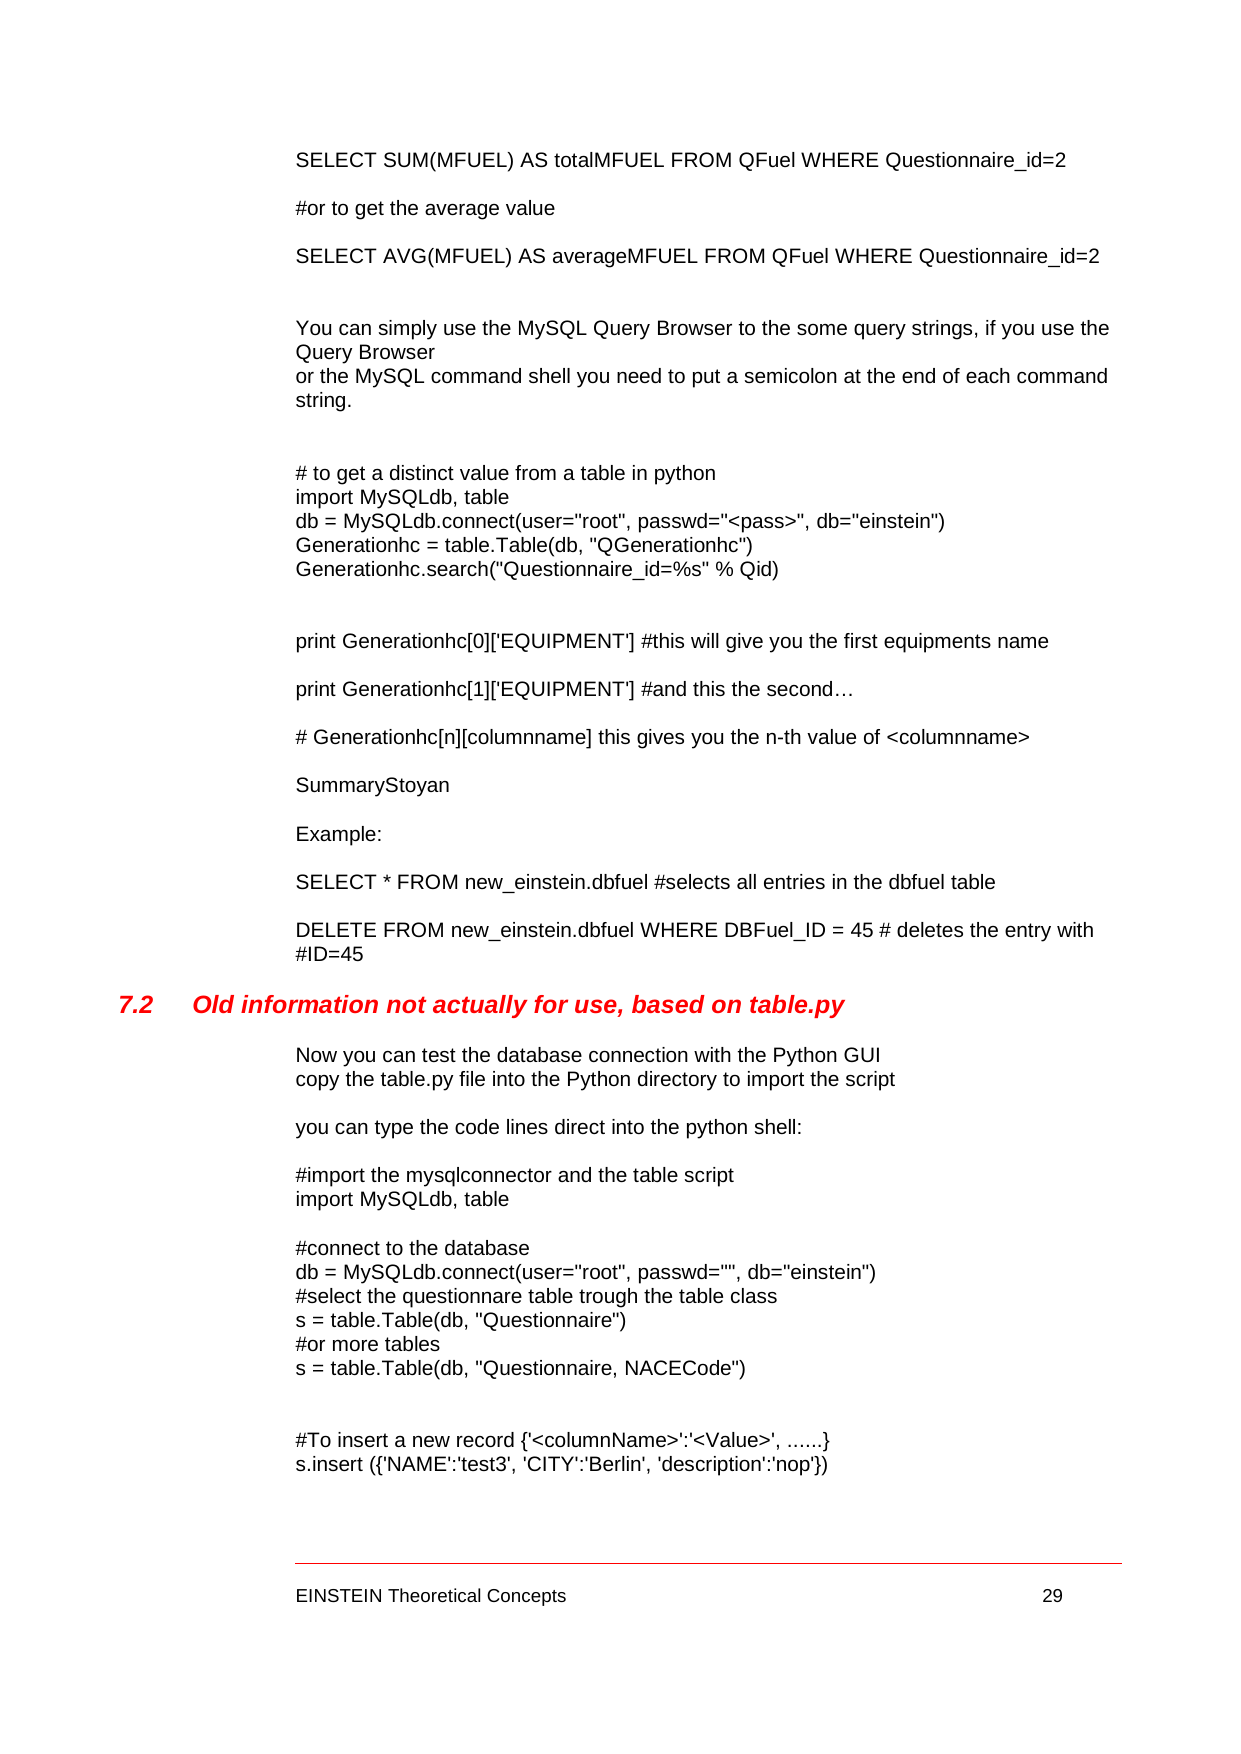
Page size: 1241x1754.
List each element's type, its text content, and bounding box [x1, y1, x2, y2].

text Now you can test the database connection with the Python GUI copy the table.py file into the Python directory to import the script you can type the code lines direct into the python shell: #import the mysqlconnector and the table script import MySQLdb, table #connect to the database db = MySQLdb.connect(user="root", passwd="", db="einstein") #select the questionnare table trough the table class s = table.Table(db, "Questionnaire") #or more tables s = table.Table(db, "Questionnaire, NACECode") #To insert a new record {'<columnName>':'<Value>', ......} s.insert ({'NAME':'test3', 'CITY':'Berlin', 'description':'nop'}) [295, 1019, 1122, 1524]
text SummaryStoyan [295, 773, 1122, 797]
text DELETE FROM new_einstein.dbfuel WHERE DBFuel_ID = 45 # deletes the entry with #ID=45 [295, 918, 1122, 966]
text SELECT SUM(MFUEL) AS totalMFUEL FROM QFuel WHERE Questionnaire_id=2 #or to get the average value SELECT AVG(MFUEL) AS averageMFUEL FROM QFuel WHERE Questionnaire_id=2 You can simply use the MySQL Query Browser to the some query strings, if you use the Query Browser or the MySQL command shell you need to put a semicolon at the end of each command string. # to get a distinct value from a table in python import MySQLdb, table db = MySQLdb.connect(user="root", passwd="<pass>", db="einstein") Generationhc = table.Table(db, "QGenerationhc") Generationhc.search("Questionnaire_id=%s" % Qid) print Generationhc[0]['EQUIPMENT'] #this will give you the first equipments name print Generationhc[1]['EQUIPMENT'] #and this the second… # Generationhc[n][columnname] this gives you the n-th value of <columnname> [295, 148, 1122, 773]
text SELECT * FROM new_einstein.dbfuel #selects all entries in the dbfuel table [295, 869, 1122, 894]
subtitle Old information not actually for use, based on table.py [118, 990, 1122, 1019]
text Example: [295, 821, 1122, 846]
